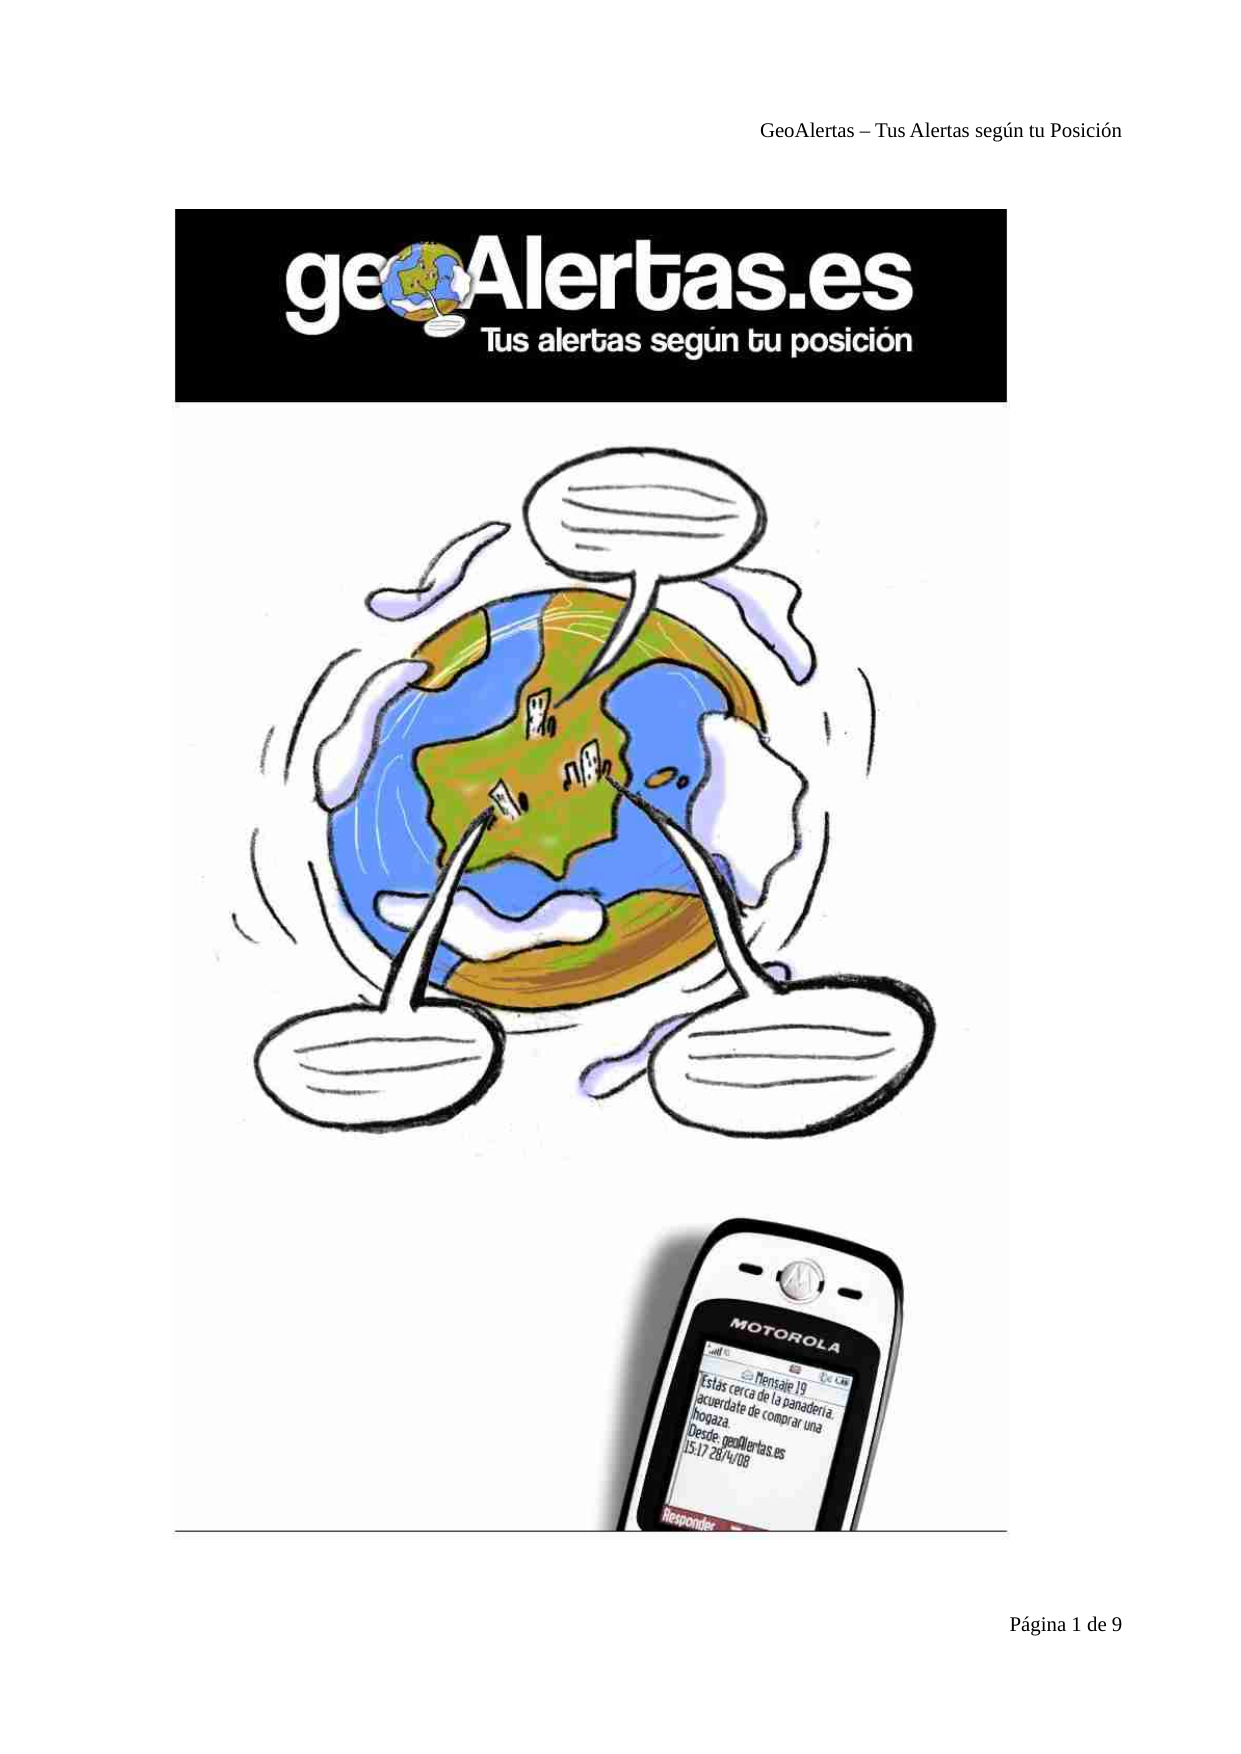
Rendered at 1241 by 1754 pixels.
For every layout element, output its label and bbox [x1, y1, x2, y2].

picture [171, 209, 1010, 1540]
